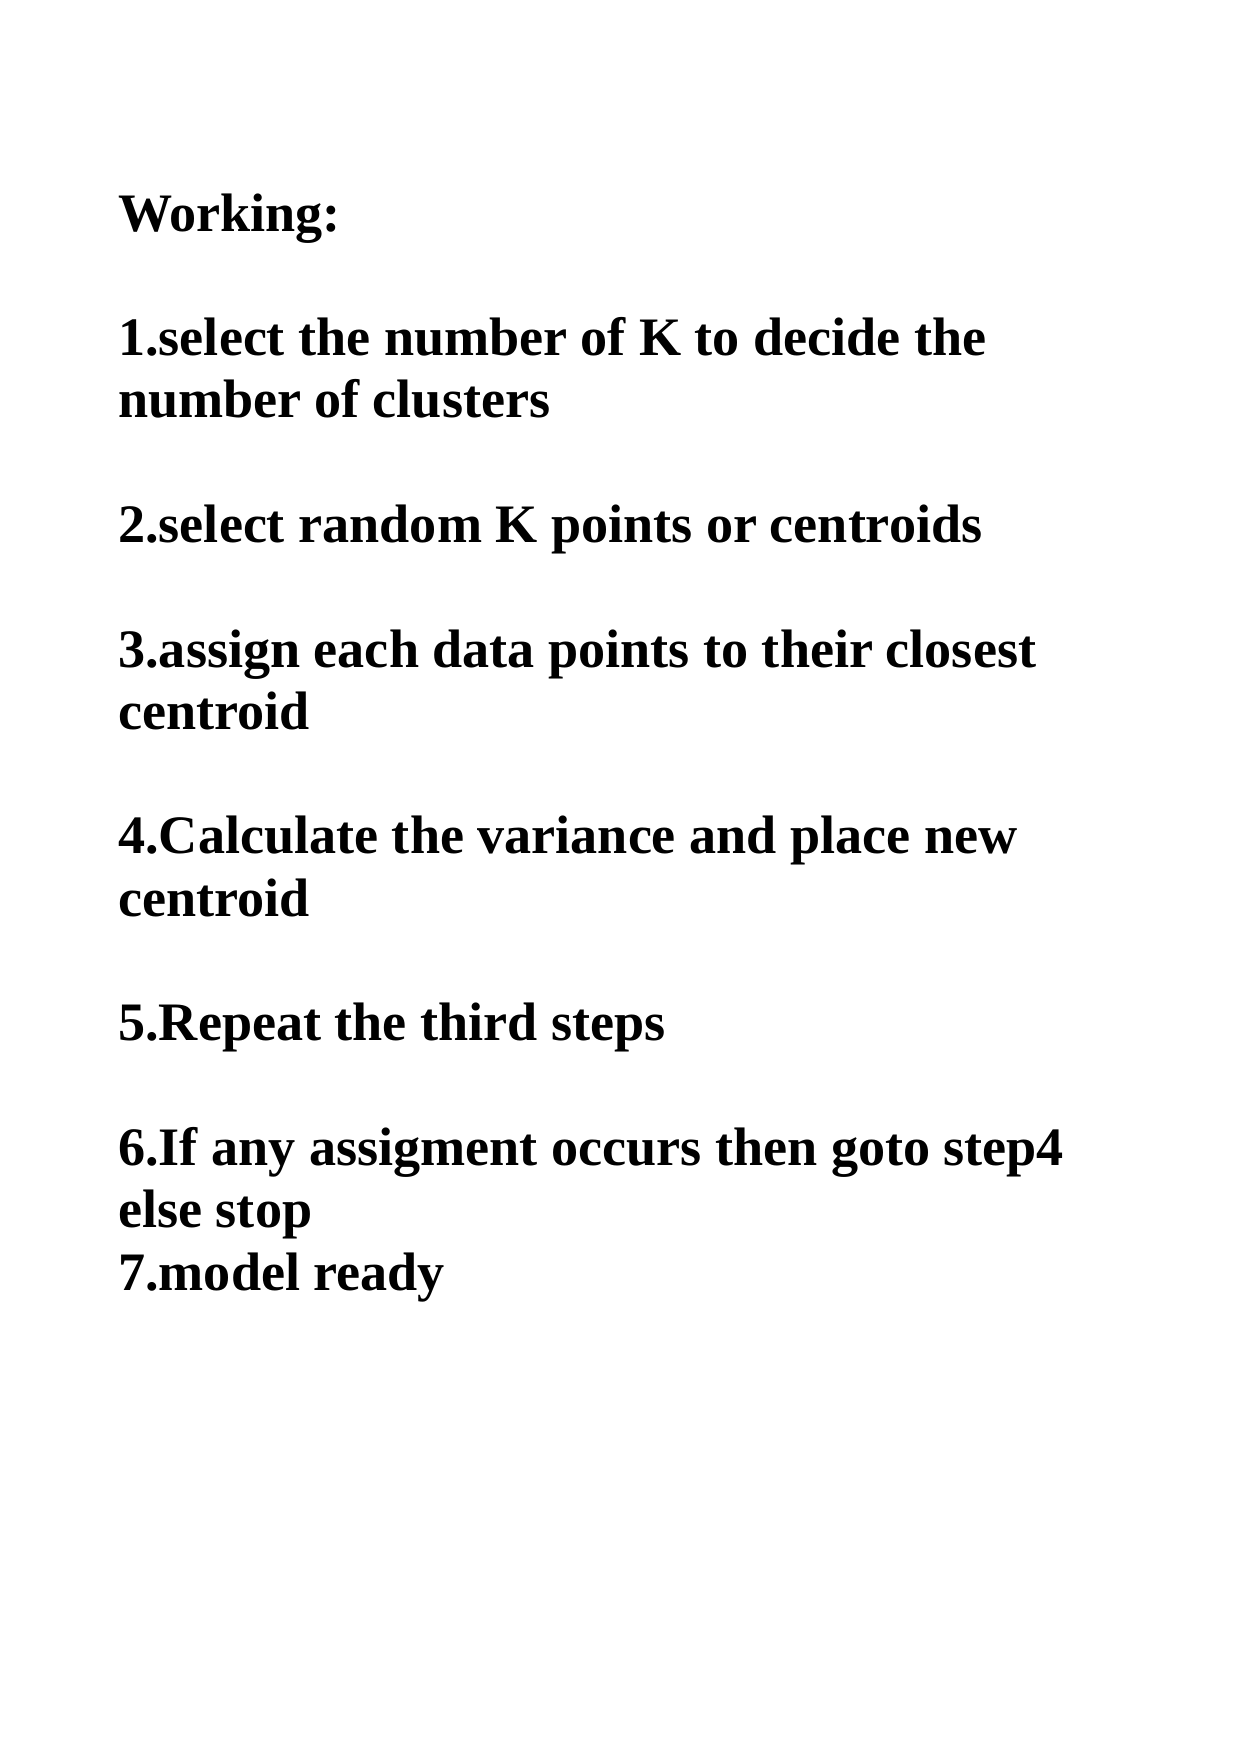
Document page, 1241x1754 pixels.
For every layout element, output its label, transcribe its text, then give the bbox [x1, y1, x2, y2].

text Working: [118, 180, 1122, 243]
text 5.Repeat the third steps [118, 990, 1122, 1052]
text 7.model ready [118, 1239, 1122, 1302]
text 6.If any assigment occurs then goto step4 else stop [118, 1115, 1122, 1239]
text 1.select the number of K to decide the number of clusters [118, 305, 1122, 429]
text 4.Calculate the variance and place new centroid [118, 803, 1122, 928]
text 3.assign each data points to their closest centroid [118, 616, 1122, 741]
text 2.select random K points or centroids [118, 492, 1122, 554]
